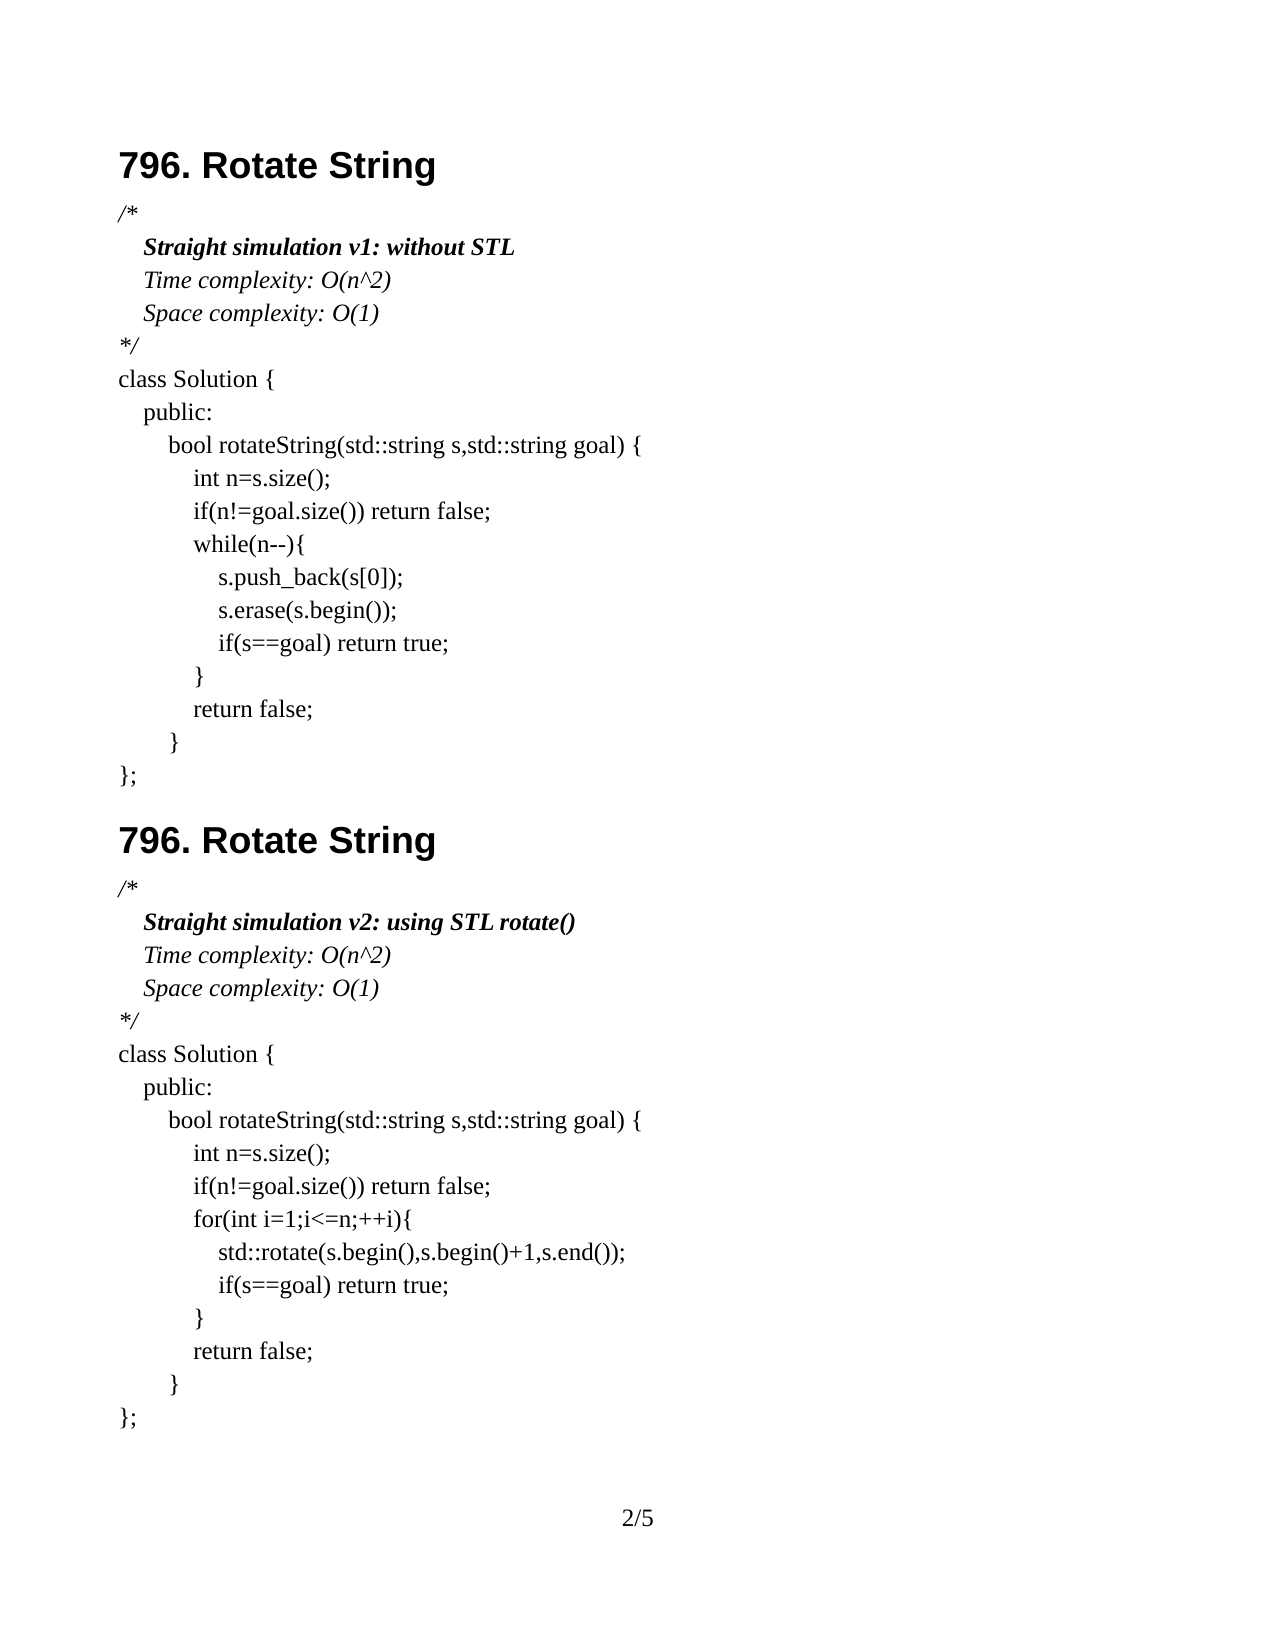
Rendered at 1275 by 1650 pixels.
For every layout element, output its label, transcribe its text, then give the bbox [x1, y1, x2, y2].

text if(s==goal) return true; [118, 1270, 1157, 1299]
text s.erase(s.begin()); [118, 595, 1157, 624]
text }; [118, 760, 1157, 789]
text */ [118, 331, 1157, 359]
text bool rotateString(std::string s,std::string goal) { [118, 430, 1157, 459]
subtitle 796. Rotate String [118, 143, 1157, 186]
text int n=s.size(); [118, 1138, 1157, 1167]
text public: [118, 397, 1157, 426]
text bool rotateString(std::string s,std::string goal) { [118, 1105, 1157, 1134]
text Space complexity: O(1) [118, 298, 1157, 327]
text } [118, 727, 1157, 756]
text */ [118, 1006, 1157, 1034]
text return false; [118, 1336, 1157, 1365]
text public: [118, 1072, 1157, 1101]
text int n=s.size(); [118, 463, 1157, 492]
text while(n--){ [118, 529, 1157, 558]
text s.push_back(s[0]); [118, 562, 1157, 591]
text Straight simulation v2: using STL rotate() [118, 907, 1157, 936]
text } [118, 1369, 1157, 1398]
text } [118, 1303, 1157, 1332]
subtitle 796. Rotate String [118, 818, 1157, 861]
text Time complexity: O(n^2) [118, 940, 1157, 968]
text Space complexity: O(1) [118, 973, 1157, 1002]
text }; [118, 1402, 1157, 1431]
text for(int i=1;i<=n;++i){ [118, 1204, 1157, 1233]
text /* [118, 874, 1157, 902]
text /* [118, 199, 1157, 227]
text if(n!=goal.size()) return false; [118, 1171, 1157, 1200]
text class Solution { [118, 1039, 1157, 1068]
text class Solution { [118, 364, 1157, 393]
text std::rotate(s.begin(),s.begin()+1,s.end()); [118, 1237, 1157, 1266]
text return false; [118, 694, 1157, 723]
text if(n!=goal.size()) return false; [118, 496, 1157, 525]
text } [118, 661, 1157, 690]
text if(s==goal) return true; [118, 628, 1157, 657]
text Straight simulation v1: without STL [118, 232, 1157, 261]
text Time complexity: O(n^2) [118, 265, 1157, 293]
